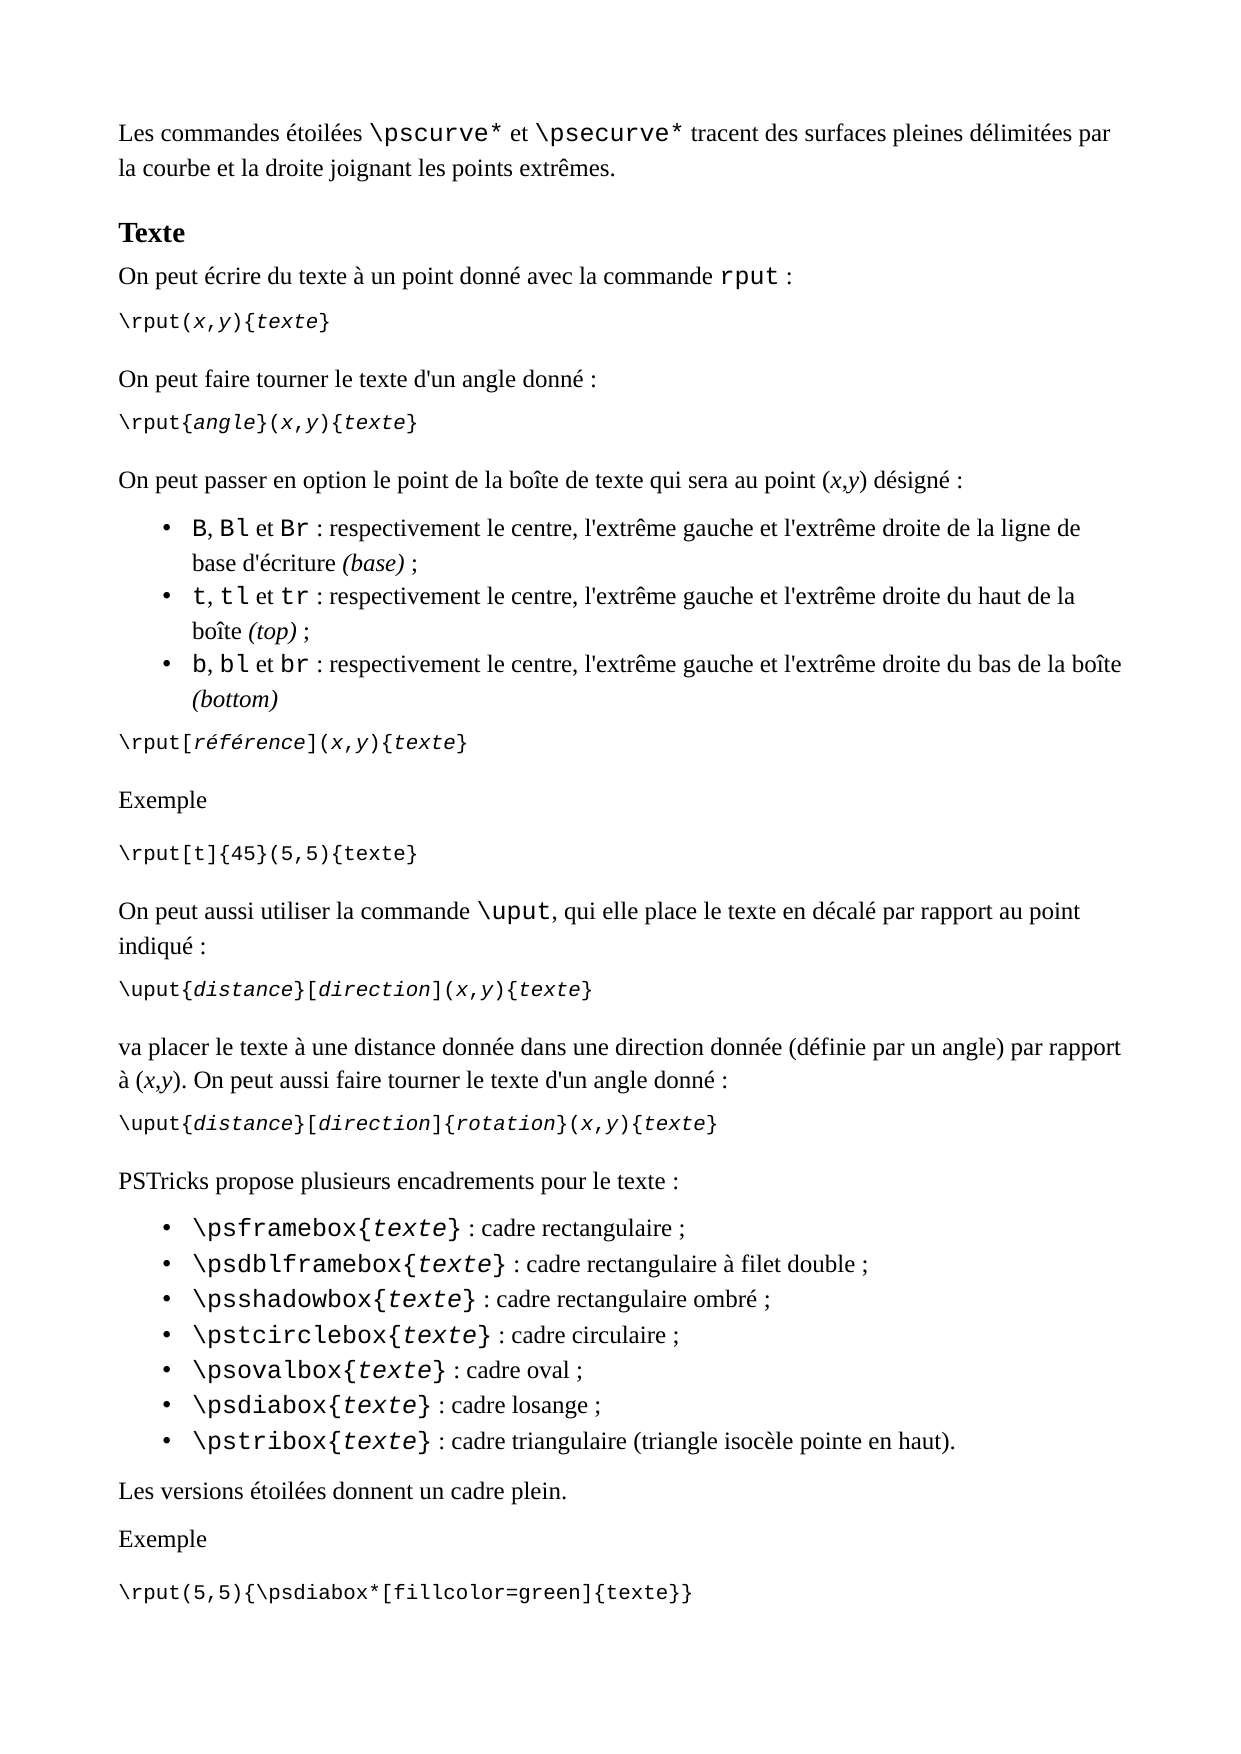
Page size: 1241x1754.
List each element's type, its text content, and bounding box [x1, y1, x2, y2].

list B, Bl et Br : respectivement le centre, l'extrême gauche et l'extrême droite de la ligne de base d'écriture (base) ; [162, 513, 1122, 577]
text On peut aussi utiliser la commande \uput, qui elle place le texte en décalé par rapport au point indiqué : [118, 896, 1122, 960]
list \pstcirclebox{texte} : cadre circulaire ; [162, 1320, 1122, 1351]
list \psovalbox{texte} : cadre oval ; [162, 1355, 1122, 1386]
text \uput{distance}[direction](x,y){texte} [118, 979, 1122, 1003]
text Les versions étoilées donnent un cadre plein. [118, 1476, 1122, 1505]
text \uput{distance}[direction]{rotation}(x,y){texte} [118, 1113, 1122, 1136]
list \pstribox{texte} : cadre triangulaire (triangle isocèle pointe en haut). [162, 1426, 1122, 1457]
text va placer le texte à une distance donnée dans une direction donnée (définie par un angle) par rapport à (x,y). On peut aussi faire tourner le texte d'un angle donné : [118, 1032, 1122, 1094]
text \rput{angle}(x,y){texte} [118, 412, 1122, 436]
text PSTricks propose plusieurs encadrements pour le texte : [118, 1166, 1122, 1195]
subtitle Texte [118, 215, 1122, 249]
subtitle Exemple [118, 785, 1122, 814]
text On peut écrire du texte à un point donné avec la commande rput : [118, 261, 1122, 292]
text Les commandes étoilées \pscurve* et \psecurve* tracent des surfaces pleines délimitées par la courbe et la droite joignant les points extrêmes. [118, 118, 1122, 182]
text \rput[référence](x,y){texte} [118, 732, 1122, 756]
text On peut passer en option le point de la boîte de texte qui sera au point (x,y) désigné : [118, 465, 1122, 494]
text \rput[t]{45}(5,5){texte} [118, 843, 1122, 867]
list \psdblframebox{texte} : cadre rectangulaire à filet double ; [162, 1249, 1122, 1280]
list \psshadowbox{texte} : cadre rectangulaire ombré ; [162, 1284, 1122, 1315]
text On peut faire tourner le texte d'un angle donné : [118, 364, 1122, 393]
subtitle Exemple [118, 1524, 1122, 1552]
list \psframebox{texte} : cadre rectangulaire ; [162, 1213, 1122, 1244]
list b, bl et br : respectivement le centre, l'extrême gauche et l'extrême droite du bas de la boîte (bottom) [162, 649, 1122, 713]
list \psdiabox{texte} : cadre losange ; [162, 1391, 1122, 1421]
text \rput(x,y){texte} [118, 311, 1122, 335]
list t, tl et tr : respectivement le centre, l'extrême gauche et l'extrême droite du haut de la boîte (top) ; [162, 581, 1122, 645]
text \rput(5,5){\psdiabox*[fillcolor=green]{texte}} [118, 1582, 1122, 1606]
